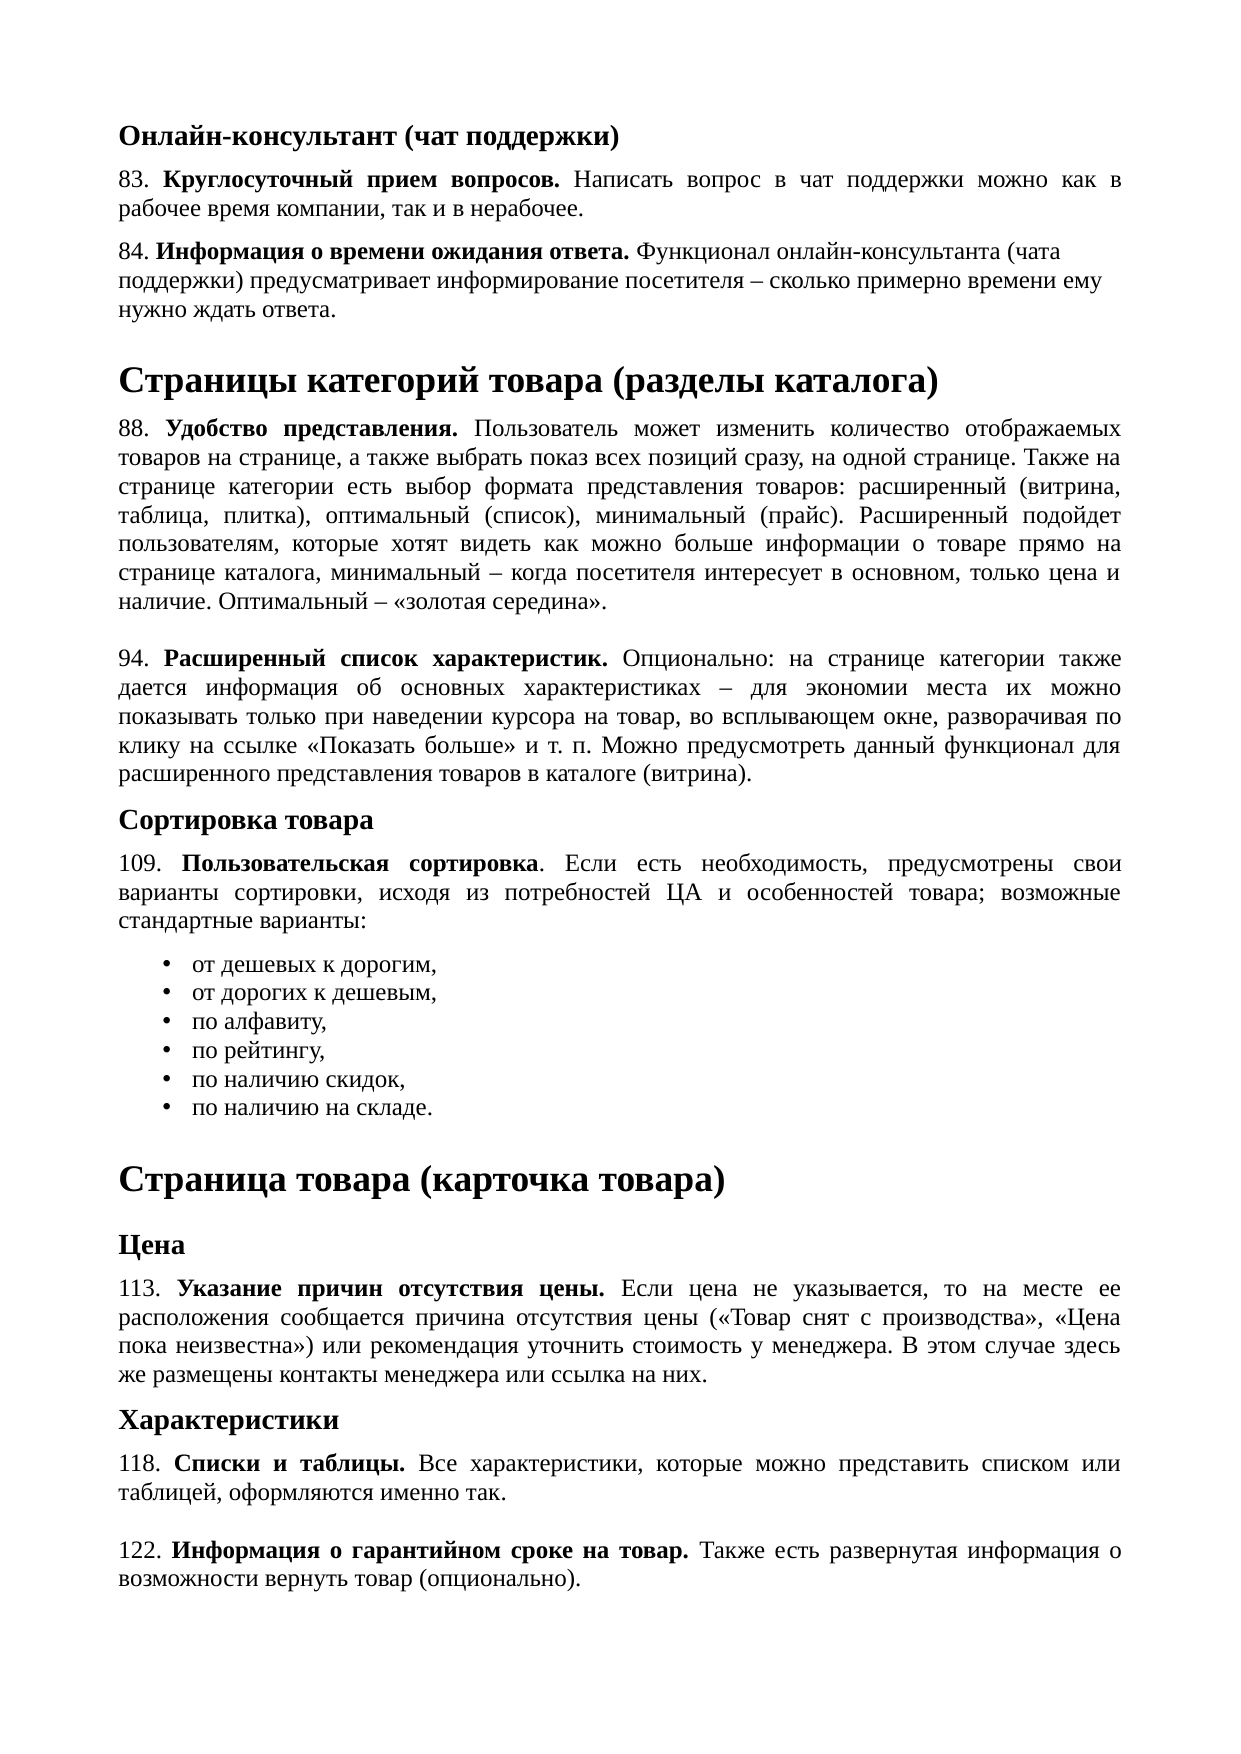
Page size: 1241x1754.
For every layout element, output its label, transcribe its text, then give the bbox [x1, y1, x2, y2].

list по наличию скидок, [162, 1064, 1122, 1092]
subtitle Сортировка товара [118, 802, 1122, 835]
list по алфавиту, [162, 1006, 1122, 1035]
text 113. Указание причин отсутствия цены. Если цена не указывается, то на месте ее расположения сообщается причина отсутствия цены («Товар снят с производства», «Цена пока неизвестна») или рекомендация уточнить стоимость у менеджера. В этом случае здесь же размещены контакты менеджера или ссылка на них. [118, 1273, 1122, 1388]
text 94. Расширенный список характеристик. Опционально: на странице категории также дается информация об основных характеристиках – для экономии места их можно показывать только при наведении курсора на товар, во всплывающем окне, разворачивая по клику на ссылке «Показать больше» и т. п. Можно предусмотреть данный функционал для расширенного представления товаров в каталоге (витрина). [118, 643, 1122, 787]
list от дорогих к дешевым, [162, 977, 1122, 1006]
list по наличию на складе. [162, 1092, 1122, 1121]
text 88. Удобство представления. Пользователь может изменить количество отображаемых товаров на странице, а также выбрать показ всех позиций сразу, на одной странице. Также на странице категории есть выбор формата представления товаров: расширенный (витрина, таблица, плитка), оптимальный (список), минимальный (прайс). Расширенный подойдет пользователям, которые хотят видеть как можно больше информации о товаре прямо на странице каталога, минимальный – когда посетителя интересует в основном, только цена и наличие. Оптимальный – «золотая середина». [118, 413, 1122, 615]
text 118. Списки и таблицы. Все характеристики, которые можно представить списком или таблицей, оформляются именно так. [118, 1448, 1122, 1506]
subtitle Цена [118, 1227, 1122, 1260]
subtitle Страницы категорий товара (разделы каталога) [118, 358, 1122, 401]
text 122. Информация о гарантийном сроке на товар. Также есть развернутая информация о возможности вернуть товар (опционально). [118, 1535, 1122, 1592]
text 84. Информация о времени ожидания ответа. Функционал онлайн-консультанта (чата поддержки) предусматривает информирование посетителя – сколько примерно времени ему нужно ждать ответа. [118, 236, 1122, 322]
list от дешевых к дорогим, [162, 949, 1122, 977]
subtitle Онлайн-консультант (чат поддержки) [118, 118, 1122, 152]
text 109. Пользовательская сортировка. Если есть необходимость, предусмотрены свои варианты сортировки, исходя из потребностей ЦА и особенностей товара; возможные стандартные варианты: [118, 848, 1122, 934]
subtitle Характеристики [118, 1402, 1122, 1436]
subtitle Страница товара (карточка товара) [118, 1157, 1122, 1200]
text 83. Круглосуточный прием вопросов. Написать вопрос в чат поддержки можно как в рабочее время компании, так и в нерабочее. [118, 164, 1122, 222]
list по рейтингу, [162, 1035, 1122, 1064]
